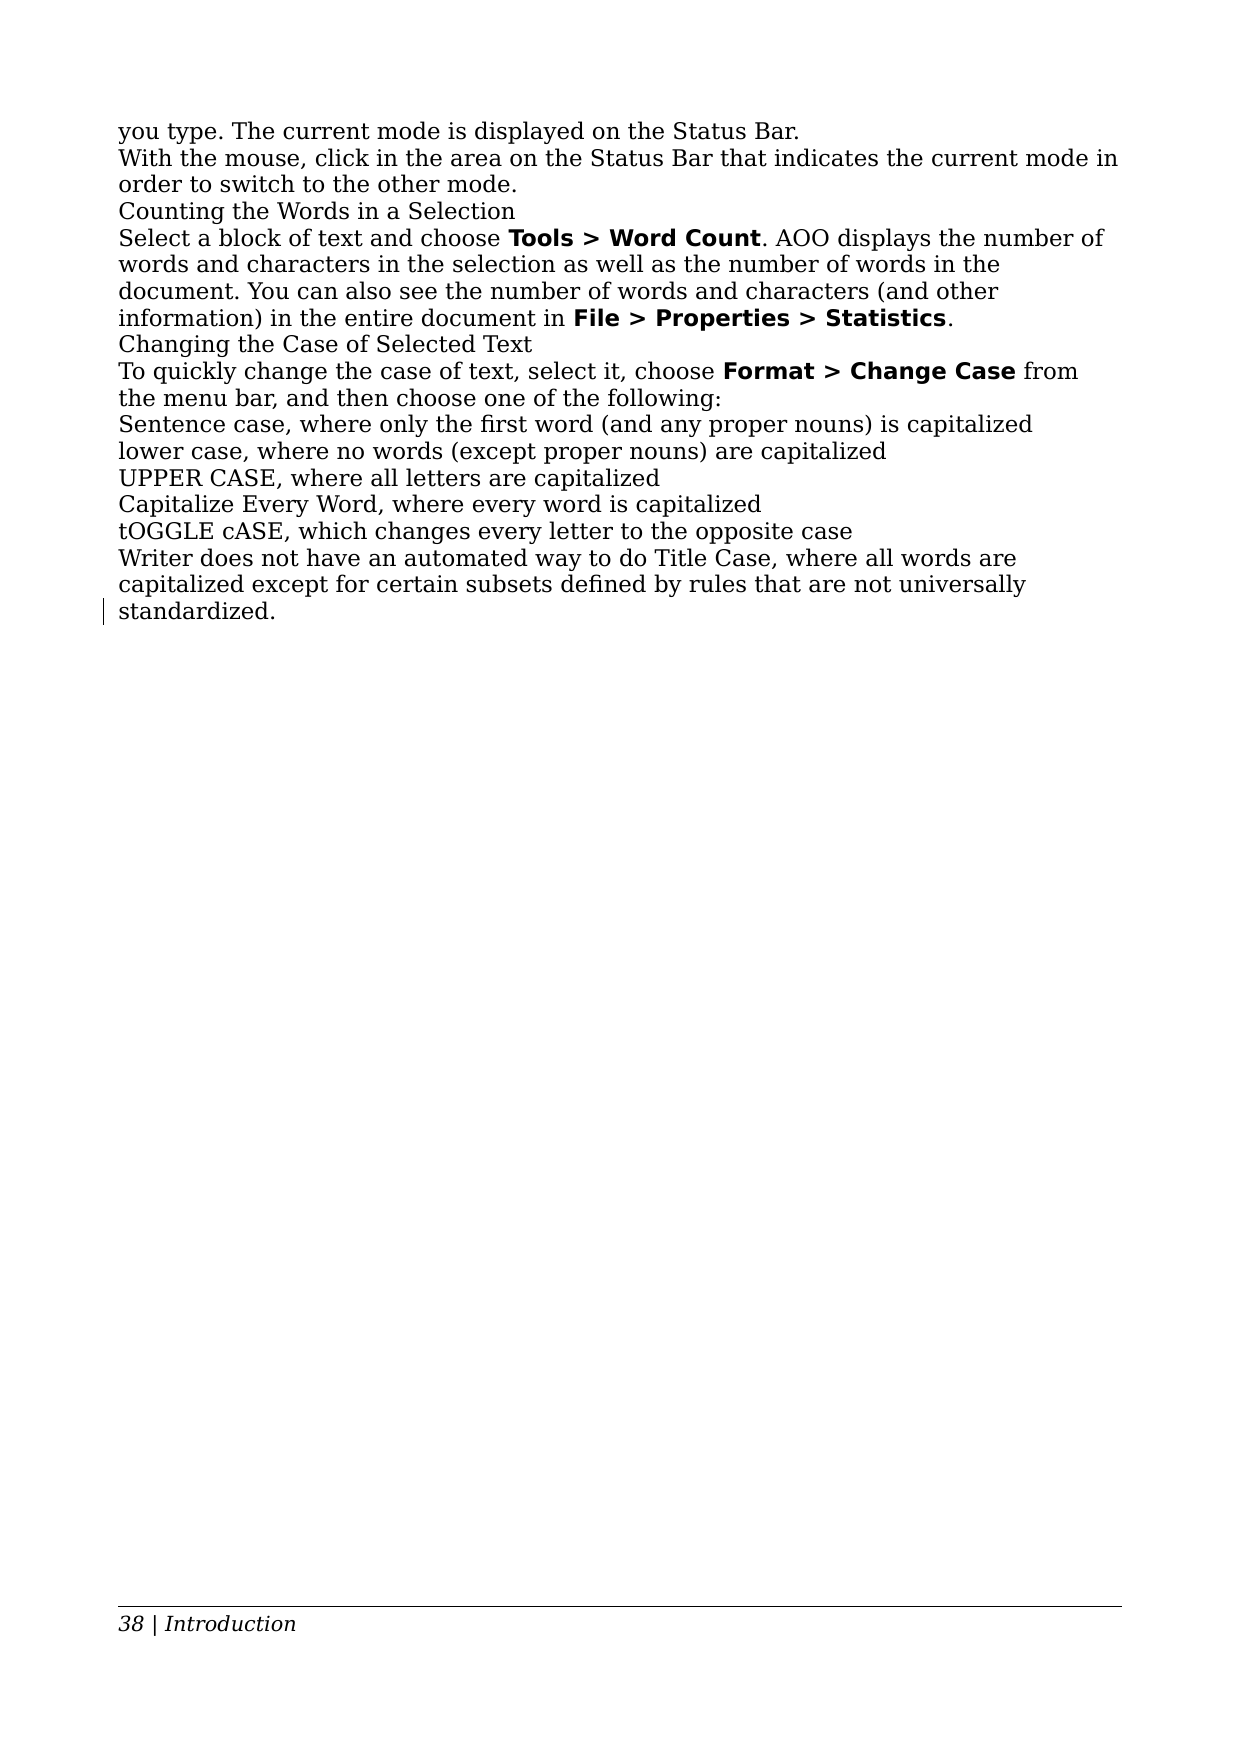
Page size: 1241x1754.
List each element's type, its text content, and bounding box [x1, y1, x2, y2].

text To quickly change the case of text, select it, choose Format > Change Case from the menu bar, and then choose one of the following: [118, 358, 1122, 411]
text With the mouse, click in the area on the Status Bar that indicates the current mode in order to switch to the other mode. [118, 145, 1122, 198]
text you type. The current mode is displayed on the Status Bar. [118, 118, 1122, 145]
text tOGGLE cASE, which changes every letter to the opposite case [118, 518, 1122, 545]
text Counting the Words in a Selection [118, 198, 1122, 225]
text Select a block of text and choose Tools > Word Count. AOO displays the number of words and characters in the selection as well as the number of words in the document. You can also see the number of words and characters (and other information) in the entire document in File > Properties > Statistics. [118, 225, 1122, 331]
text Writer does not have an automated way to do Title Case, where all words are capitalized except for certain subsets defined by rules that are not universally standardized. [118, 545, 1122, 625]
text UPPER CASE, where all letters are capitalized [118, 465, 1122, 491]
text Sentence case, where only the first word (and any proper nouns) is capitalized [118, 411, 1122, 438]
text Capitalize Every Word, where every word is capitalized [118, 491, 1122, 518]
text Changing the Case of Selected Text [118, 331, 1122, 358]
text lower case, where no words (except proper nouns) are capitalized [118, 438, 1122, 465]
